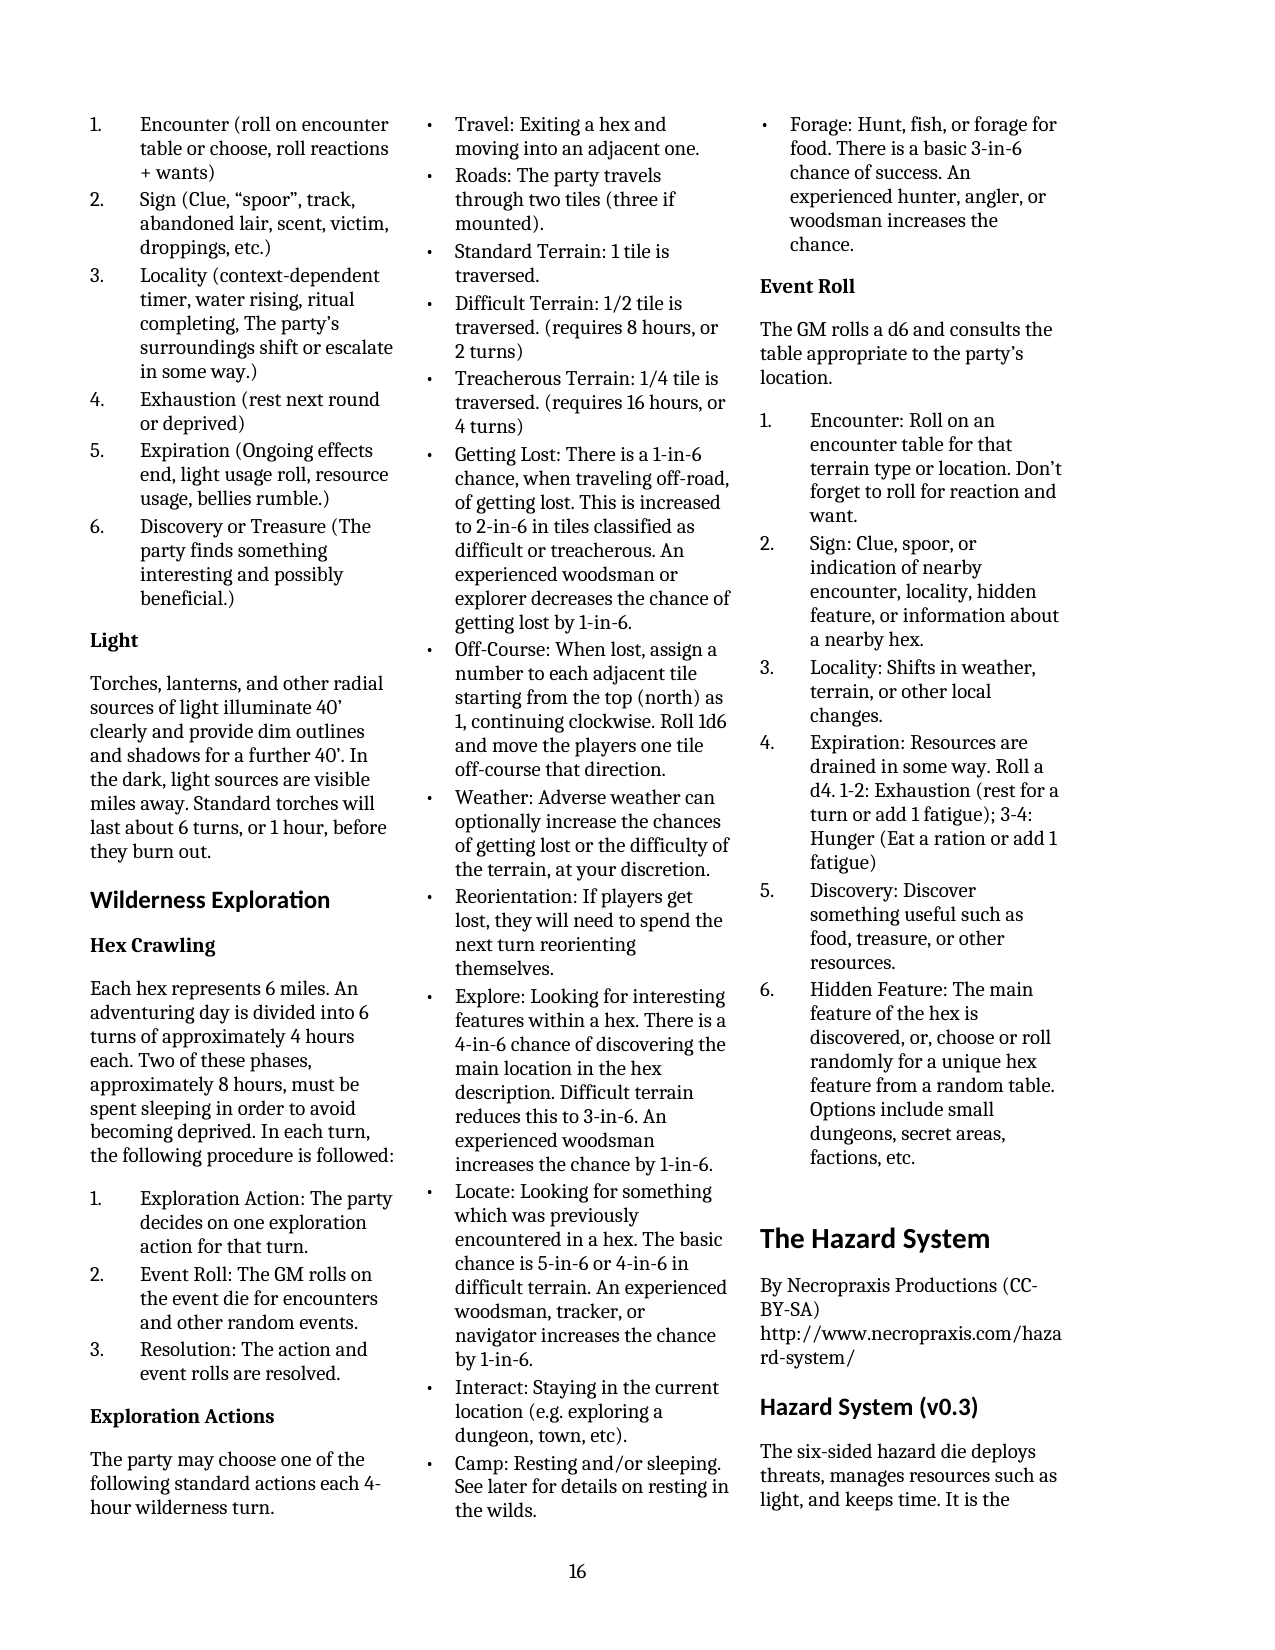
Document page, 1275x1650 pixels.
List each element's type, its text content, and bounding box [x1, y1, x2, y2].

list Explore: Looking for interesting features within a hex. There is a 4-in-6 chance of discovering the main location in the hex description. Difficult terrain reduces this to 3-in-6. An experienced woodsman increases the chance by 1-in-6. [425, 985, 730, 1176]
list Roads: The party travels through two tiles (three if mounted). [425, 164, 730, 236]
list Forage: Hunt, fish, or forage for food. There is a basic 3-in-6 chance of success. An experienced hunter, angler, or woodsman increases the chance. [760, 112, 1065, 256]
list Difficult Terrain: 1/2 tile is traversed. (requires 8 hours, or 2 turns) [425, 291, 730, 363]
text Event Roll [760, 275, 1065, 299]
list Encounter (roll on encounter table or choose, roll reactions + wants) [90, 112, 395, 184]
subtitle Wilderness Exploration [90, 884, 395, 915]
list Sign (Clue, “spoor”, track, abandoned lair, scent, victim, droppings, etc.) [90, 188, 395, 260]
list Encounter: Roll on an encounter table for that terrain type or location. Don’t forget to roll for reaction and want. [760, 408, 1065, 528]
list Interact: Staying in the current location (e.g. exploring a dungeon, town, etc). [425, 1376, 730, 1447]
text The six-sided hazard die deploys threats, manages resources such as light, and keeps time. It is the [760, 1440, 1065, 1512]
list Hidden Feature: The main feature of the hex is discovered, or, choose or roll randomly for a unique hex feature from a random table. Options include small dungeons, secret areas, factions, etc. [760, 978, 1065, 1170]
list Discovery or Treasure (The party finds something interesting and possibly beneficial.) [90, 514, 395, 610]
list Getting Lost: There is a 1-in-6 chance, when traveling off-road, of getting lost. This is increased to 2-in-6 in tiles classified as difficult or treacherous. An experienced woodsman or explorer decreases the chance of getting lost by 1-in-6. [425, 443, 730, 634]
text Each hex represents 6 miles. An adventuring day is divided into 6 turns of approximately 4 hours each. Two of these phases, approximately 8 hours, must be spent sleeping in order to avoid becoming deprived. In each turn, the following procedure is followed: [90, 976, 395, 1168]
text The party may choose one of the following standard actions each 4-hour wilderness turn. [90, 1447, 395, 1519]
list Travel: Exiting a hex and moving into an adjacent one. [425, 112, 730, 160]
list Expiration (Ongoing effects end, light usage roll, resource usage, bellies rumble.) [90, 439, 395, 511]
subtitle Hazard System (v0.3) [760, 1391, 1065, 1421]
text The GM rolls a d6 and consults the table appropriate to the party’s location. [760, 318, 1065, 389]
list Event Roll: The GM rolls on the event die for encounters and other random events. [90, 1262, 395, 1334]
list Treacherous Terrain: 1/4 tile is traversed. (requires 16 hours, or 4 turns) [425, 367, 730, 439]
list Reorientation: If players get lost, they will need to spend the next turn reorienting themselves. [425, 885, 730, 981]
list Off-Course: When lost, assign a number to each adjacent tile starting from the top (north) as 1, continuing clockwise. Roll 1d6 and move the players one tile off-course that direction. [425, 638, 730, 782]
list Locality (context-dependent timer, water rising, ritual completing, The party’s surroundings shift or escalate in some way.) [90, 264, 395, 383]
list Resolution: The action and event rolls are resolved. [90, 1338, 395, 1386]
list Weather: Adverse weather can optionally increase the chances of getting lost or the difficulty of the terrain, at your discretion. [425, 786, 730, 881]
text By Necropraxis Productions (CC-BY-SA) http://www.necropraxis.com/hazard-system/ [760, 1274, 1065, 1370]
list Exhaustion (rest next round or deprived) [90, 387, 395, 435]
text Exploration Actions [90, 1405, 395, 1429]
subtitle The Hazard System [760, 1220, 1065, 1255]
list Camp: Resting and/or sleeping. See later for details on resting in the wilds. [425, 1451, 730, 1523]
list Exploration Action: The party decides on one exploration action for that turn. [90, 1187, 395, 1259]
list Sign: Clue, spoor, or indication of nearby encounter, locality, hidden feature, or information about a nearby hex. [760, 532, 1065, 652]
list Locality: Shifts in weather, terrain, or other local changes. [760, 655, 1065, 727]
list Locate: Looking for something which was previously encountered in a hex. The basic chance is 5-in-6 or 4-in-6 in difficult terrain. An experienced woodsman, tracker, or navigator increases the chance by 1-in-6. [425, 1180, 730, 1372]
list Discovery: Discover something useful such as food, treasure, or other resources. [760, 878, 1065, 974]
text Torches, lanterns, and other radial sources of light illuminate 40’ clearly and provide dim outlines and shadows for a further 40’. In the dark, light sources are visible miles away. Standard torches will last about 6 turns, or 1 hour, before they burn out. [90, 672, 395, 863]
list Standard Terrain: 1 tile is traversed. [425, 240, 730, 288]
text Hex Crawling [90, 934, 395, 958]
text Light [90, 629, 395, 653]
list Expiration: Resources are drained in some way. Roll a d4. 1-2: Exhaustion (rest for a turn or add 1 fatigue); 3-4: Hunger (Eat a ration or add 1 fatigue) [760, 731, 1065, 875]
